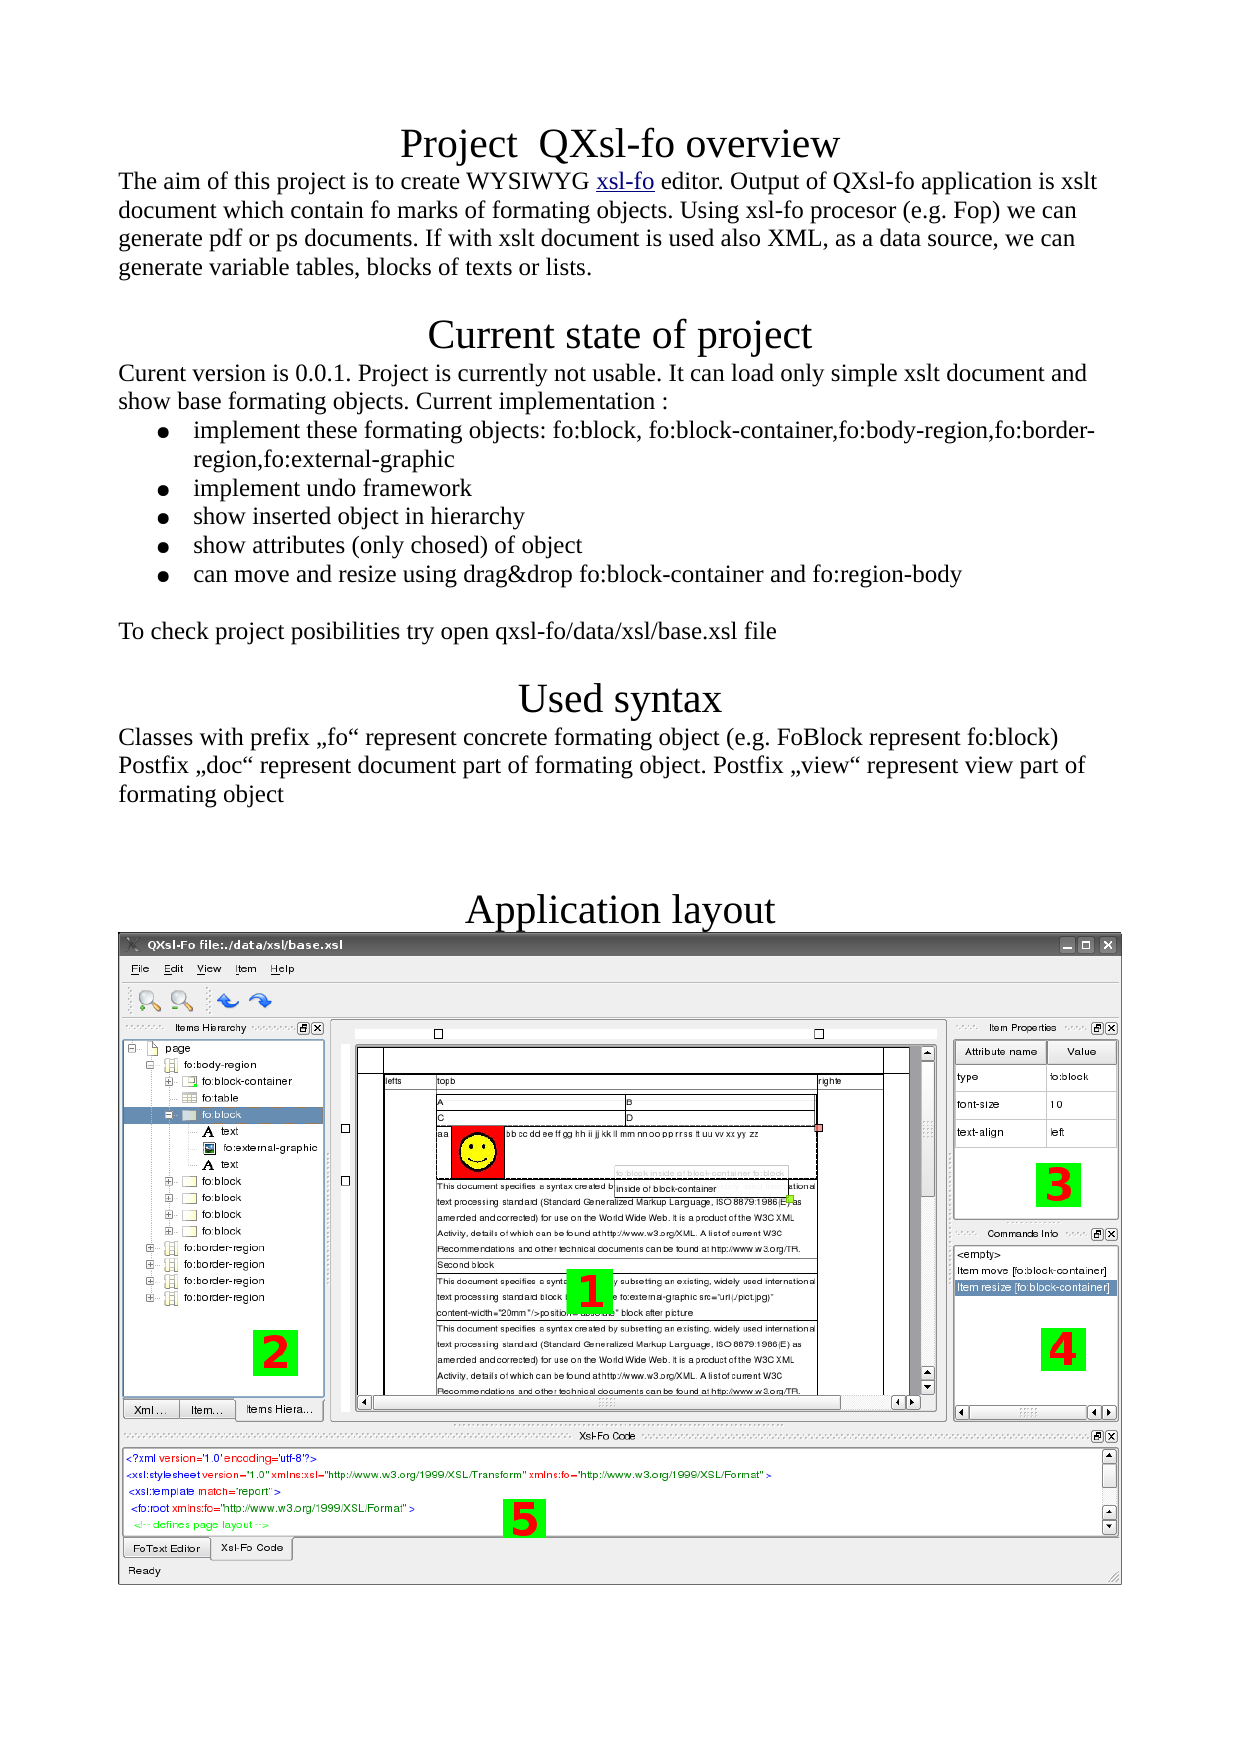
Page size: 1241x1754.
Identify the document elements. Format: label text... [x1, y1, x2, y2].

list show inserted object in hierarchy [156, 501, 1122, 530]
text Used syntax [118, 674, 1122, 722]
list show attributes (only chosed) of object [156, 530, 1122, 559]
list implement undo framework [156, 473, 1122, 501]
text Project QXsl-fo overview [118, 118, 1122, 166]
text Application layout [118, 885, 1122, 932]
text Curent version is 0.0.1. Project is currently not usable. It can load only simple xslt document and show base formating objects. Current implementation : [118, 358, 1122, 415]
text Current state of project [118, 310, 1122, 358]
list implement these formating objects: fo:block, fo:block-container,fo:body-region,fo:border-region,fo:external-graphic [156, 415, 1122, 473]
text Classes with prefix „fo“ represent concrete formating object (e.g. FoBlock represent fo:block) [118, 722, 1122, 751]
text The aim of this project is to create WYSIWYG xsl-fo editor. Output of QXsl-fo application is xslt document which contain fo marks of formating objects. Using xsl-fo procesor (e.g. Fop) we can generate pdf or ps documents. If with xslt document is used also XML, as a data source, we can generate variable tables, blocks of texts or lists. [118, 166, 1122, 281]
text To check project posibilities try open qxsl-fo/data/xsl/base.xsl file [118, 616, 1122, 645]
picture [118, 932, 1122, 1585]
list can move and resize using drag&drop fo:block-container and fo:region-body [156, 559, 1122, 588]
text Postfix „doc“ represent document part of formating object. Postfix „view“ represent view part of formating object [118, 751, 1122, 808]
